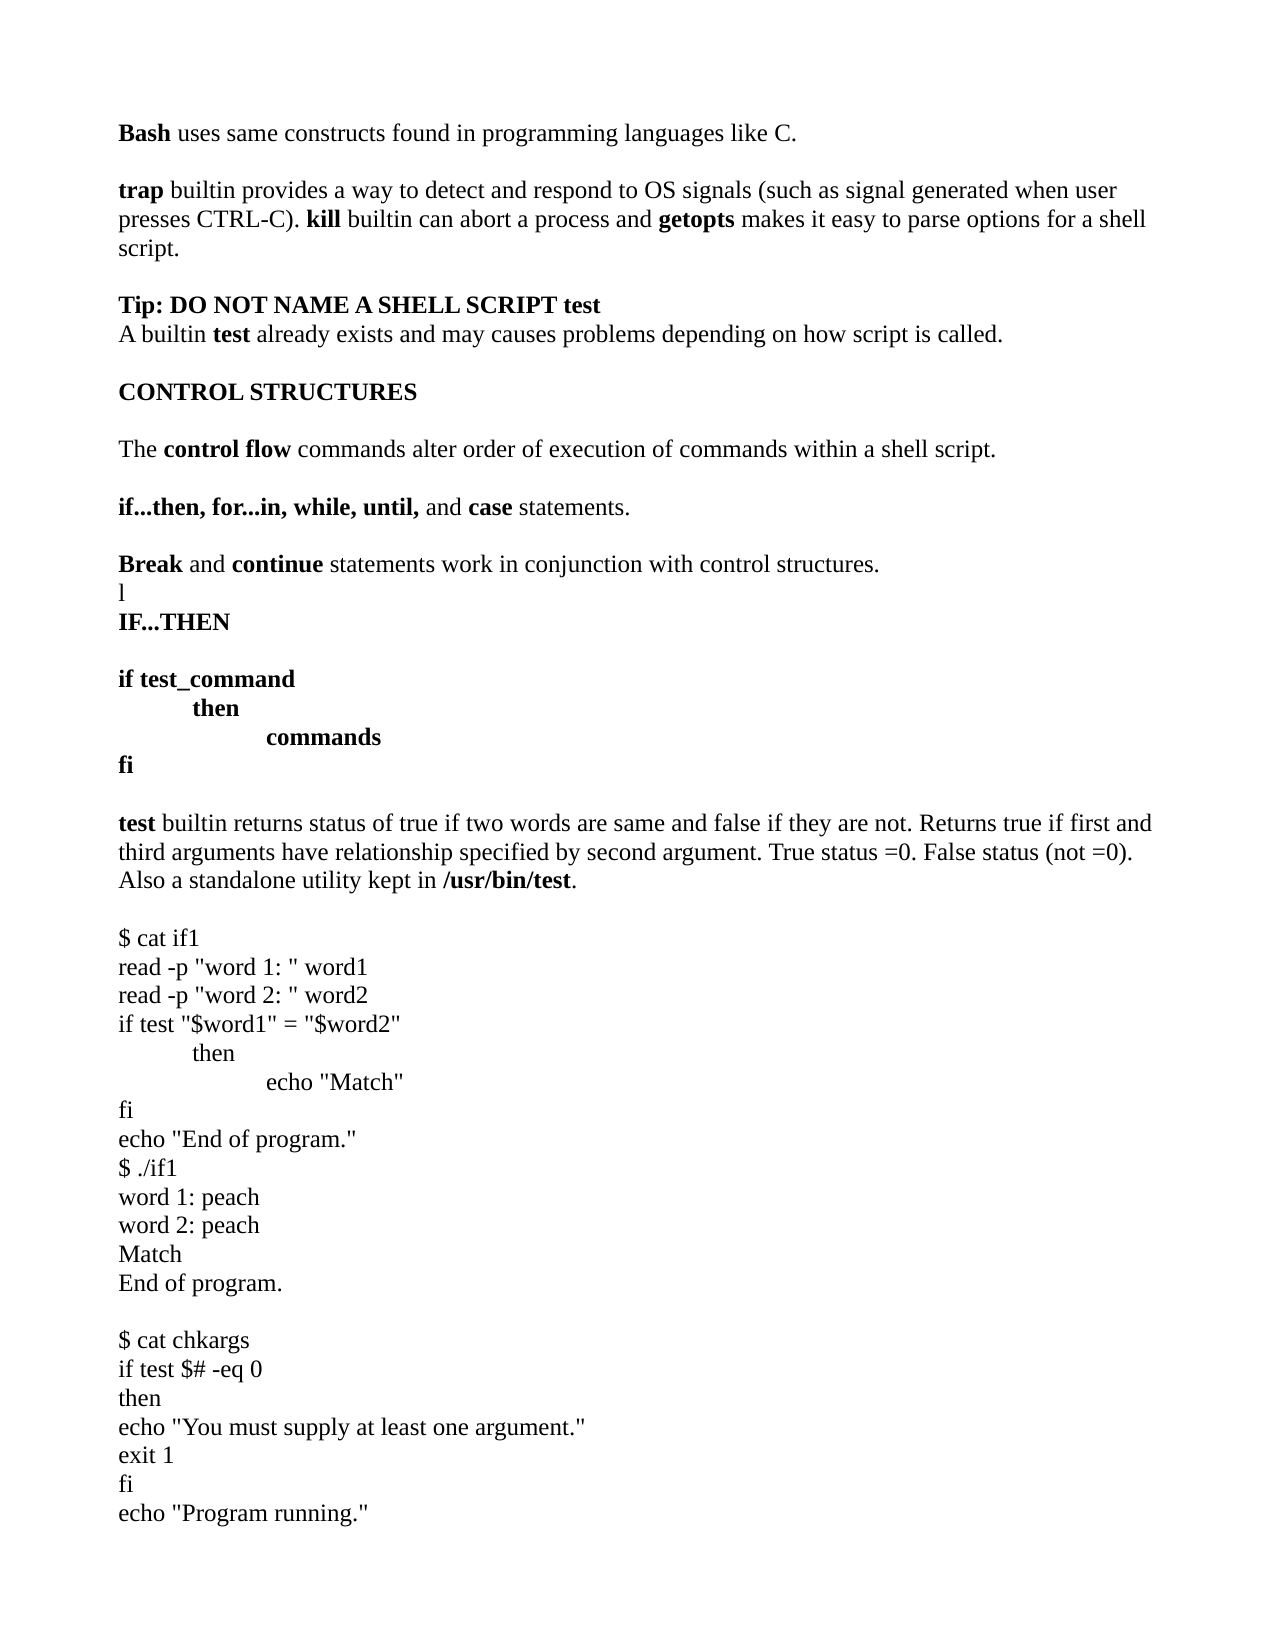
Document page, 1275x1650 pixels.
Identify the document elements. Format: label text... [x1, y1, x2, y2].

text $ ./if1 [118, 1153, 1157, 1182]
text $ cat if1 [118, 923, 1157, 952]
text then [118, 693, 1157, 722]
text echo "Program running." [118, 1498, 1157, 1527]
text echo "You must supply at least one argument." [118, 1412, 1157, 1441]
text if test $# -eq 0 [118, 1354, 1157, 1383]
text Bash uses same constructs found in programming languages like C. [118, 118, 1157, 147]
text commands [118, 722, 1157, 751]
text $ cat chkargs [118, 1326, 1157, 1354]
text fi [118, 1096, 1157, 1124]
text word 1: peach [118, 1182, 1157, 1211]
text fi [118, 1469, 1157, 1498]
text exit 1 [118, 1441, 1157, 1469]
text echo "Match" [118, 1067, 1157, 1096]
text Match [118, 1239, 1157, 1268]
text l [118, 578, 1157, 607]
text word 2: peach [118, 1211, 1157, 1239]
text The control flow commands alter order of execution of commands within a shell script. [118, 434, 1157, 463]
text Break and continue statements work in conjunction with control structures. [118, 549, 1157, 578]
text fi [118, 751, 1157, 779]
text echo "End of program." [118, 1124, 1157, 1153]
text Tip: DO NOT NAME A SHELL SCRIPT test [118, 291, 1157, 319]
text then [118, 1038, 1157, 1067]
text read -p "word 2: " word2 [118, 981, 1157, 1009]
text trap builtin provides a way to detect and respond to OS signals (such as signal generated when user presses CTRL-C). kill builtin can abort a process and getopts makes it easy to parse options for a shell script. [118, 176, 1157, 262]
text A builtin test already exists and may causes problems depending on how script is called. [118, 319, 1157, 348]
text CONTROL STRUCTURES [118, 377, 1157, 406]
text End of program. [118, 1268, 1157, 1297]
text if...then, for...in, while, until, and case statements. [118, 492, 1157, 521]
text test builtin returns status of true if two words are same and false if they are not. Returns true if first and third arguments have relationship specified by second argument. True status =0. False status (not =0). Also a standalone utility kept in /usr/bin/test. [118, 808, 1157, 894]
text if test_command [118, 664, 1157, 693]
text IF...THEN [118, 607, 1157, 636]
text then [118, 1383, 1157, 1412]
text read -p "word 1: " word1 [118, 952, 1157, 981]
text if test "$word1" = "$word2" [118, 1009, 1157, 1038]
